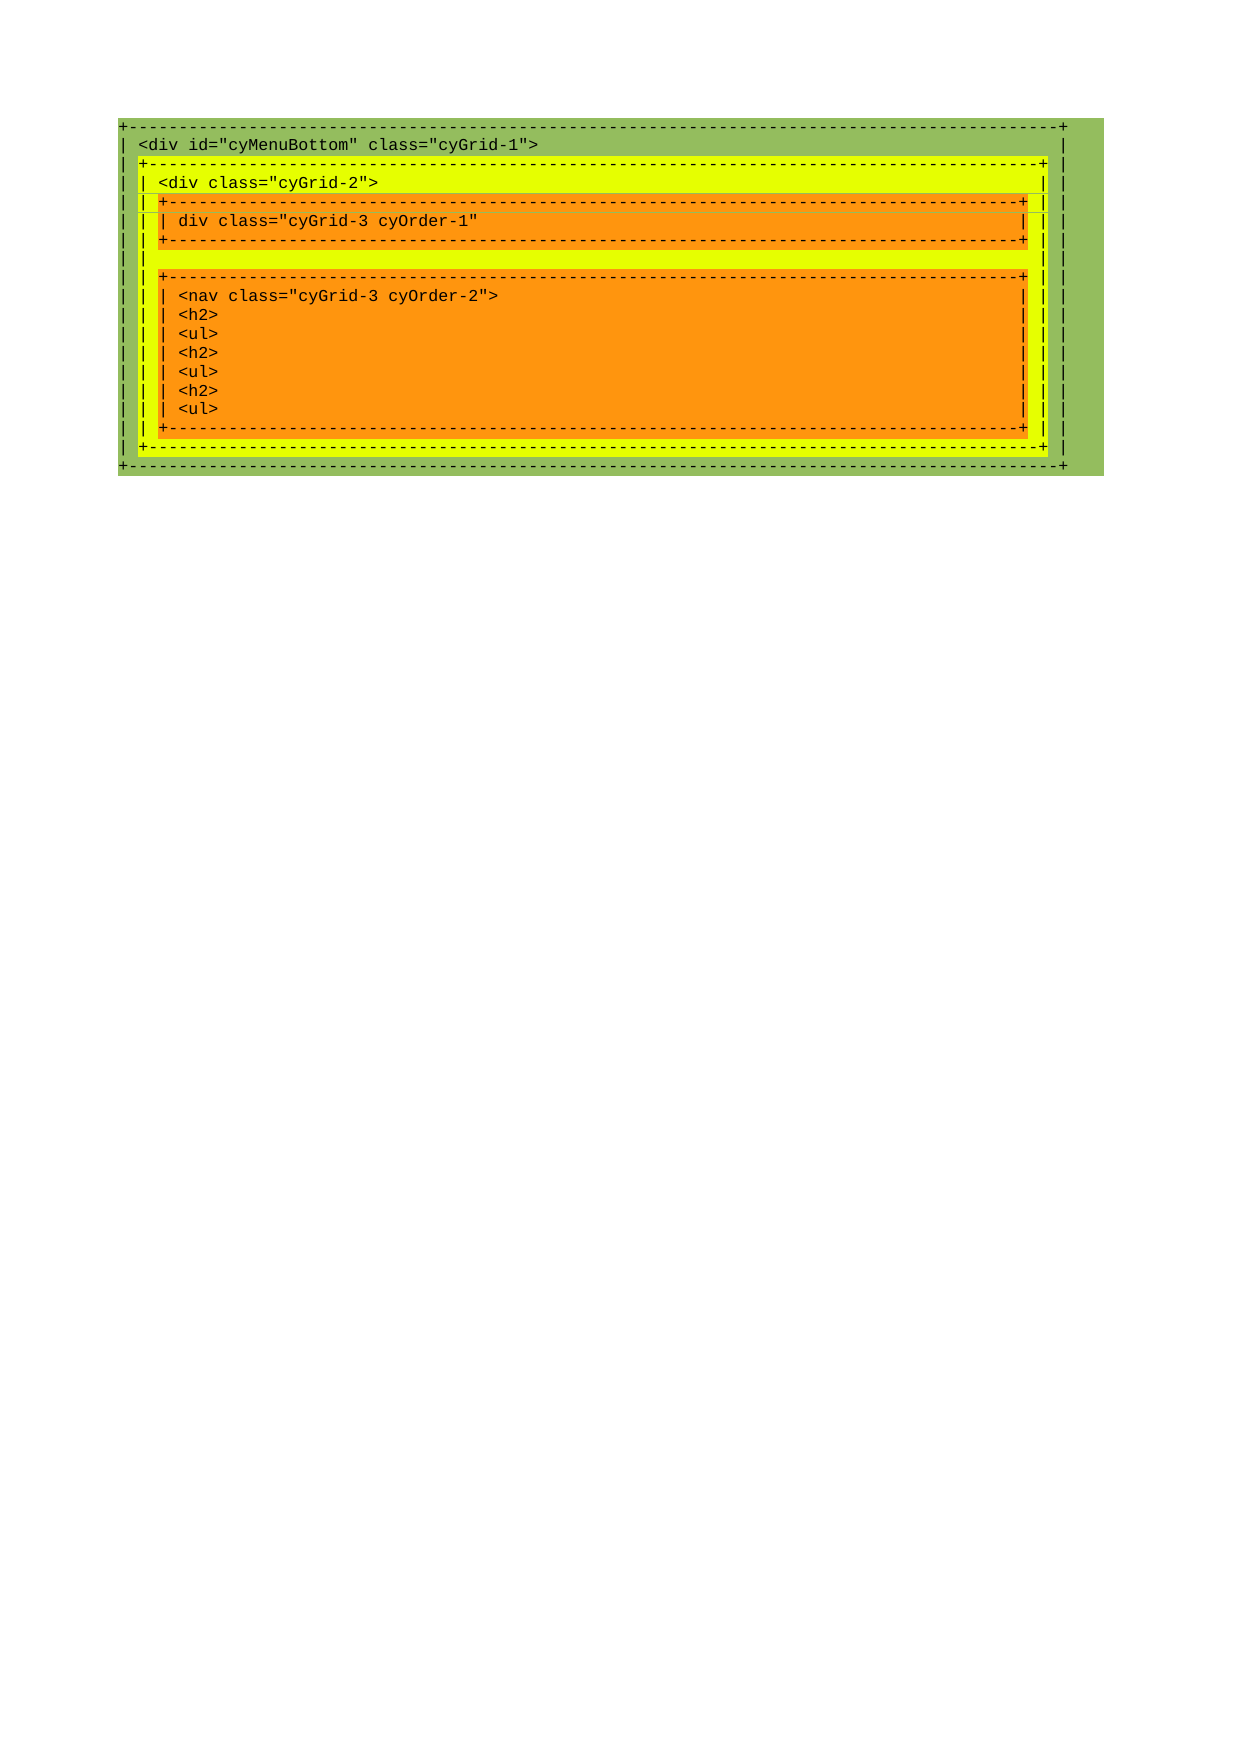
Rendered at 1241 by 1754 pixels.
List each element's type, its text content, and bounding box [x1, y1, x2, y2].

text +---------------------------------------------------------------------------------------------+ [118, 118, 1104, 137]
text | | | <ul> | | | [118, 326, 1104, 344]
text | | <div class="cyGrid-2"> | | [118, 175, 1104, 193]
text | <div id="cyMenuBottom" class="cyGrid-1"> | [118, 137, 1104, 156]
text | | | | [118, 250, 1104, 269]
text | | | <ul> | | | [118, 363, 1104, 382]
text | | +-------------------------------------------------------------------------------------+ | | [118, 193, 1104, 212]
text | +-----------------------------------------------------------------------------------------+ | [118, 439, 1104, 457]
text | +-----------------------------------------------------------------------------------------+ | [118, 156, 1104, 175]
text | | | <h2> | | | [118, 382, 1104, 401]
text | | +-------------------------------------------------------------------------------------+ | | [118, 231, 1104, 250]
text | | | div class="cyGrid-3 cyOrder-1" | | | [118, 212, 1104, 231]
text | | | <nav class="cyGrid-3 cyOrder-2"> | | | [118, 288, 1104, 307]
text | | +-------------------------------------------------------------------------------------+ | | [118, 269, 1104, 288]
text | | | <h2> | | | [118, 307, 1104, 326]
text | | | <ul> | | | [118, 401, 1104, 420]
text +---------------------------------------------------------------------------------------------+ [118, 457, 1104, 476]
text | | +-------------------------------------------------------------------------------------+ | | [118, 420, 1104, 439]
text | | | <h2> | | | [118, 344, 1104, 363]
